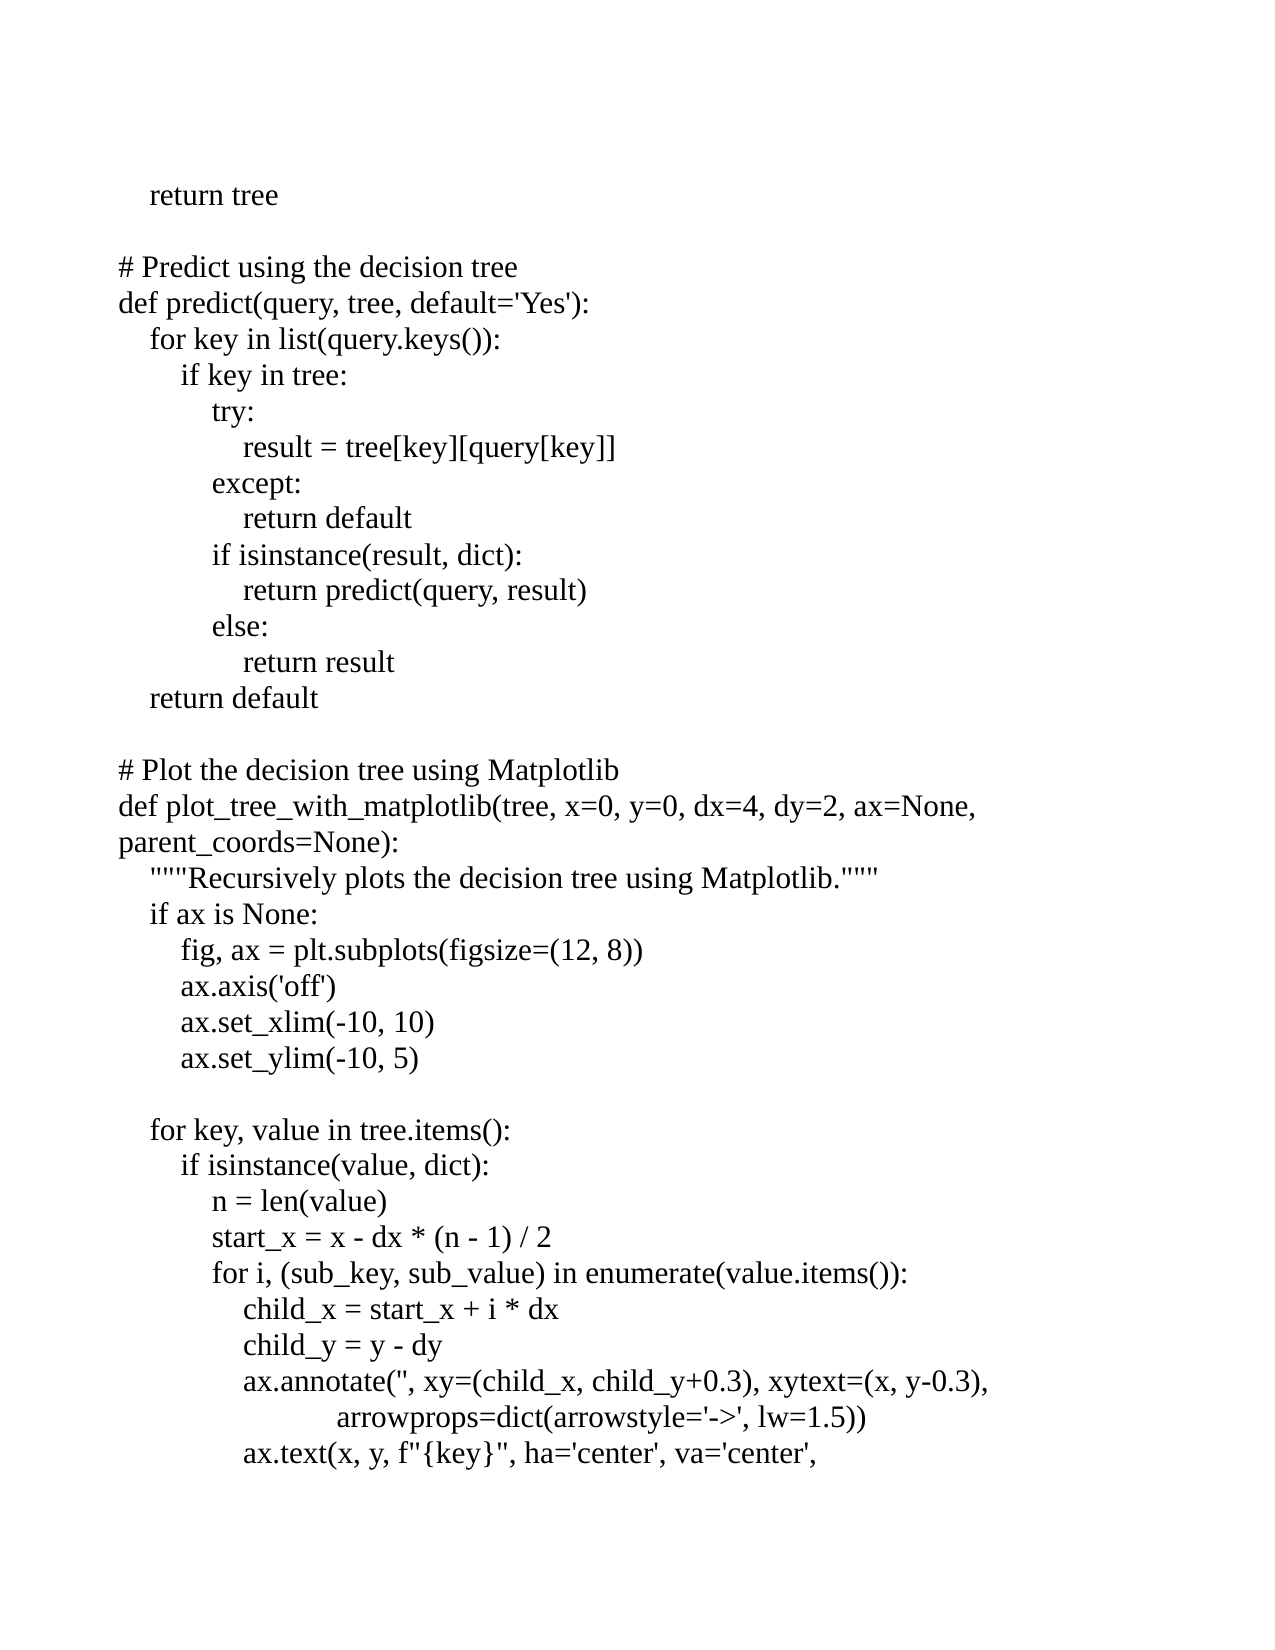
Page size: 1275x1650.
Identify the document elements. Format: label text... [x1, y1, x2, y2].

text fig, ax = plt.subplots(figsize=(12, 8)) [118, 931, 1157, 967]
text child_y = y - dy [118, 1326, 1157, 1362]
text ax.axis('off') [118, 967, 1157, 1003]
text ax.text(x, y, f"{key}", ha='center', va='center', [118, 1434, 1157, 1470]
text # Plot the decision tree using Matplotlib [118, 751, 1157, 787]
text return tree [118, 176, 1157, 212]
text if ax is None: [118, 895, 1157, 931]
text ax.set_xlim(-10, 10) [118, 1003, 1157, 1039]
text if isinstance(result, dict): [118, 536, 1157, 572]
text for i, (sub_key, sub_value) in enumerate(value.items()): [118, 1254, 1157, 1290]
text # Predict using the decision tree [118, 248, 1157, 284]
text return default [118, 679, 1157, 715]
text result = tree[key][query[key]] [118, 428, 1157, 464]
text if key in tree: [118, 356, 1157, 392]
text if isinstance(value, dict): [118, 1147, 1157, 1183]
text try: [118, 392, 1157, 428]
text for key, value in tree.items(): [118, 1111, 1157, 1147]
text def plot_tree_with_matplotlib(tree, x=0, y=0, dx=4, dy=2, ax=None, parent_coords=None): [118, 787, 1157, 859]
text start_x = x - dx * (n - 1) / 2 [118, 1218, 1157, 1254]
text arrowprops=dict(arrowstyle='->', lw=1.5)) [118, 1398, 1157, 1434]
text child_x = start_x + i * dx [118, 1290, 1157, 1326]
text except: [118, 464, 1157, 500]
text return predict(query, result) [118, 572, 1157, 608]
text return result [118, 643, 1157, 679]
text def predict(query, tree, default='Yes'): [118, 284, 1157, 320]
text n = len(value) [118, 1183, 1157, 1218]
text ax.annotate('', xy=(child_x, child_y+0.3), xytext=(x, y-0.3), [118, 1362, 1157, 1398]
text return default [118, 500, 1157, 536]
text for key in list(query.keys()): [118, 320, 1157, 356]
text ax.set_ylim(-10, 5) [118, 1039, 1157, 1075]
text else: [118, 608, 1157, 643]
text """Recursively plots the decision tree using Matplotlib.""" [118, 859, 1157, 895]
